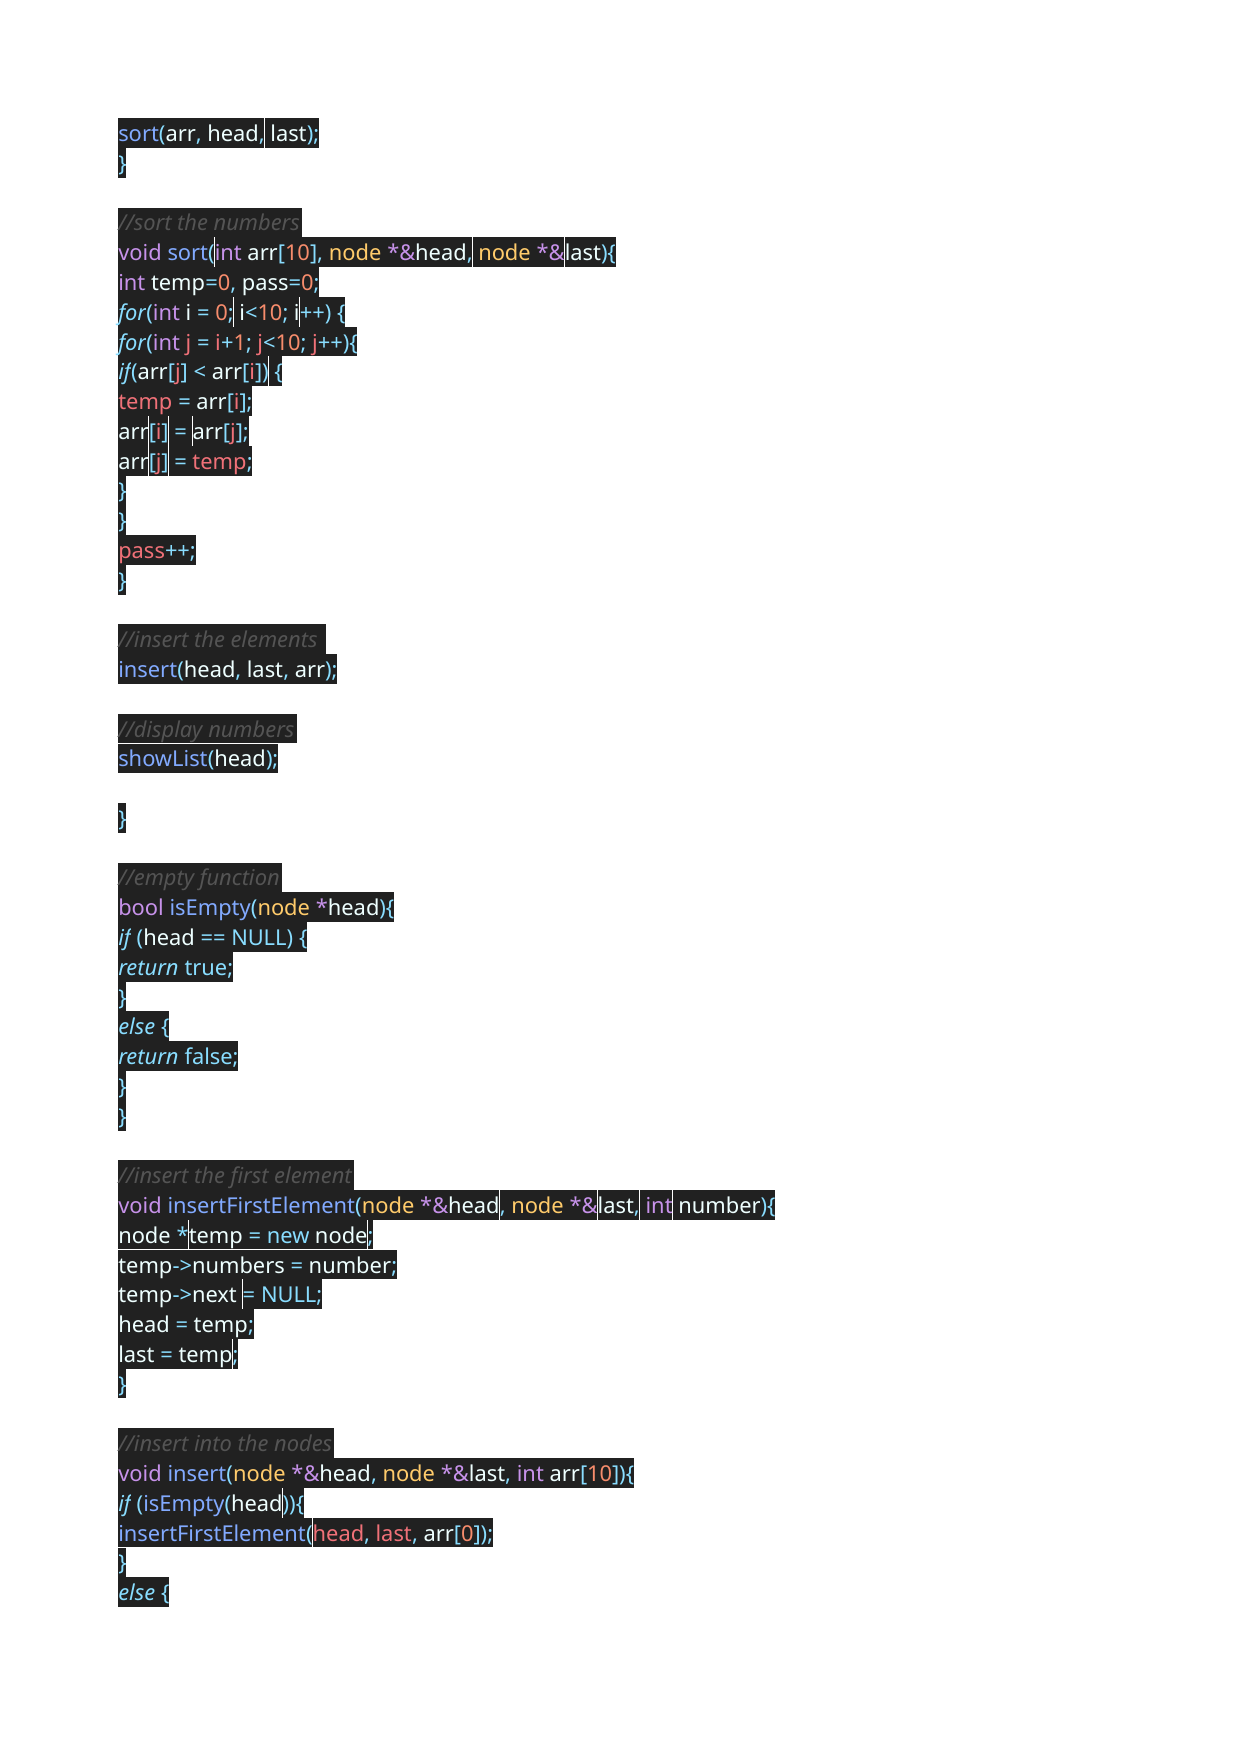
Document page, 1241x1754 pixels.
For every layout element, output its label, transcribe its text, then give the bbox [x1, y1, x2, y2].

text insert(head, last, arr); [118, 654, 1122, 684]
text } [118, 1071, 1122, 1101]
text return false; [118, 1041, 1122, 1071]
text } [118, 476, 1122, 505]
text void sort(int arr[10], node *&head, node *&last){ [118, 237, 1122, 267]
text //empty function [118, 862, 1122, 892]
text if (isEmpty(head)){ [118, 1488, 1122, 1518]
text temp = arr[i]; [118, 386, 1122, 416]
text } [118, 1547, 1122, 1577]
text } [118, 565, 1122, 595]
text sort(arr, head, last); [118, 118, 1122, 148]
text for(int j = i+1; j<10; j++){ [118, 327, 1122, 356]
text //insert into the nodes [118, 1428, 1122, 1458]
text } [118, 982, 1122, 1011]
text arr[i] = arr[j]; [118, 416, 1122, 446]
text //insert the elements [118, 624, 1122, 654]
text //insert the first element [118, 1160, 1122, 1190]
text //display numbers [118, 714, 1122, 743]
text for(int i = 0; i<10; i++) { [118, 297, 1122, 327]
text if (head == NULL) { [118, 922, 1122, 952]
text return true; [118, 952, 1122, 982]
text } [118, 505, 1122, 535]
text } [118, 803, 1122, 833]
text showList(head); [118, 743, 1122, 773]
text bool isEmpty(node *head){ [118, 892, 1122, 922]
text node *temp = new node; [118, 1220, 1122, 1249]
text last = temp; [118, 1339, 1122, 1369]
text } [118, 1101, 1122, 1131]
text temp->next = NULL; [118, 1279, 1122, 1309]
text if(arr[j] < arr[i]) { [118, 356, 1122, 386]
text pass++; [118, 535, 1122, 565]
text head = temp; [118, 1309, 1122, 1339]
text void insert(node *&head, node *&last, int arr[10]){ [118, 1458, 1122, 1488]
text //sort the numbers [118, 207, 1122, 237]
text } [118, 1369, 1122, 1398]
text arr[j] = temp; [118, 446, 1122, 476]
text temp->numbers = number; [118, 1249, 1122, 1279]
text void insertFirstElement(node *&head, node *&last, int number){ [118, 1190, 1122, 1220]
text else { [118, 1577, 1122, 1607]
text int temp=0, pass=0; [118, 267, 1122, 297]
text else { [118, 1011, 1122, 1041]
text } [118, 148, 1122, 178]
text insertFirstElement(head, last, arr[0]); [118, 1518, 1122, 1547]
